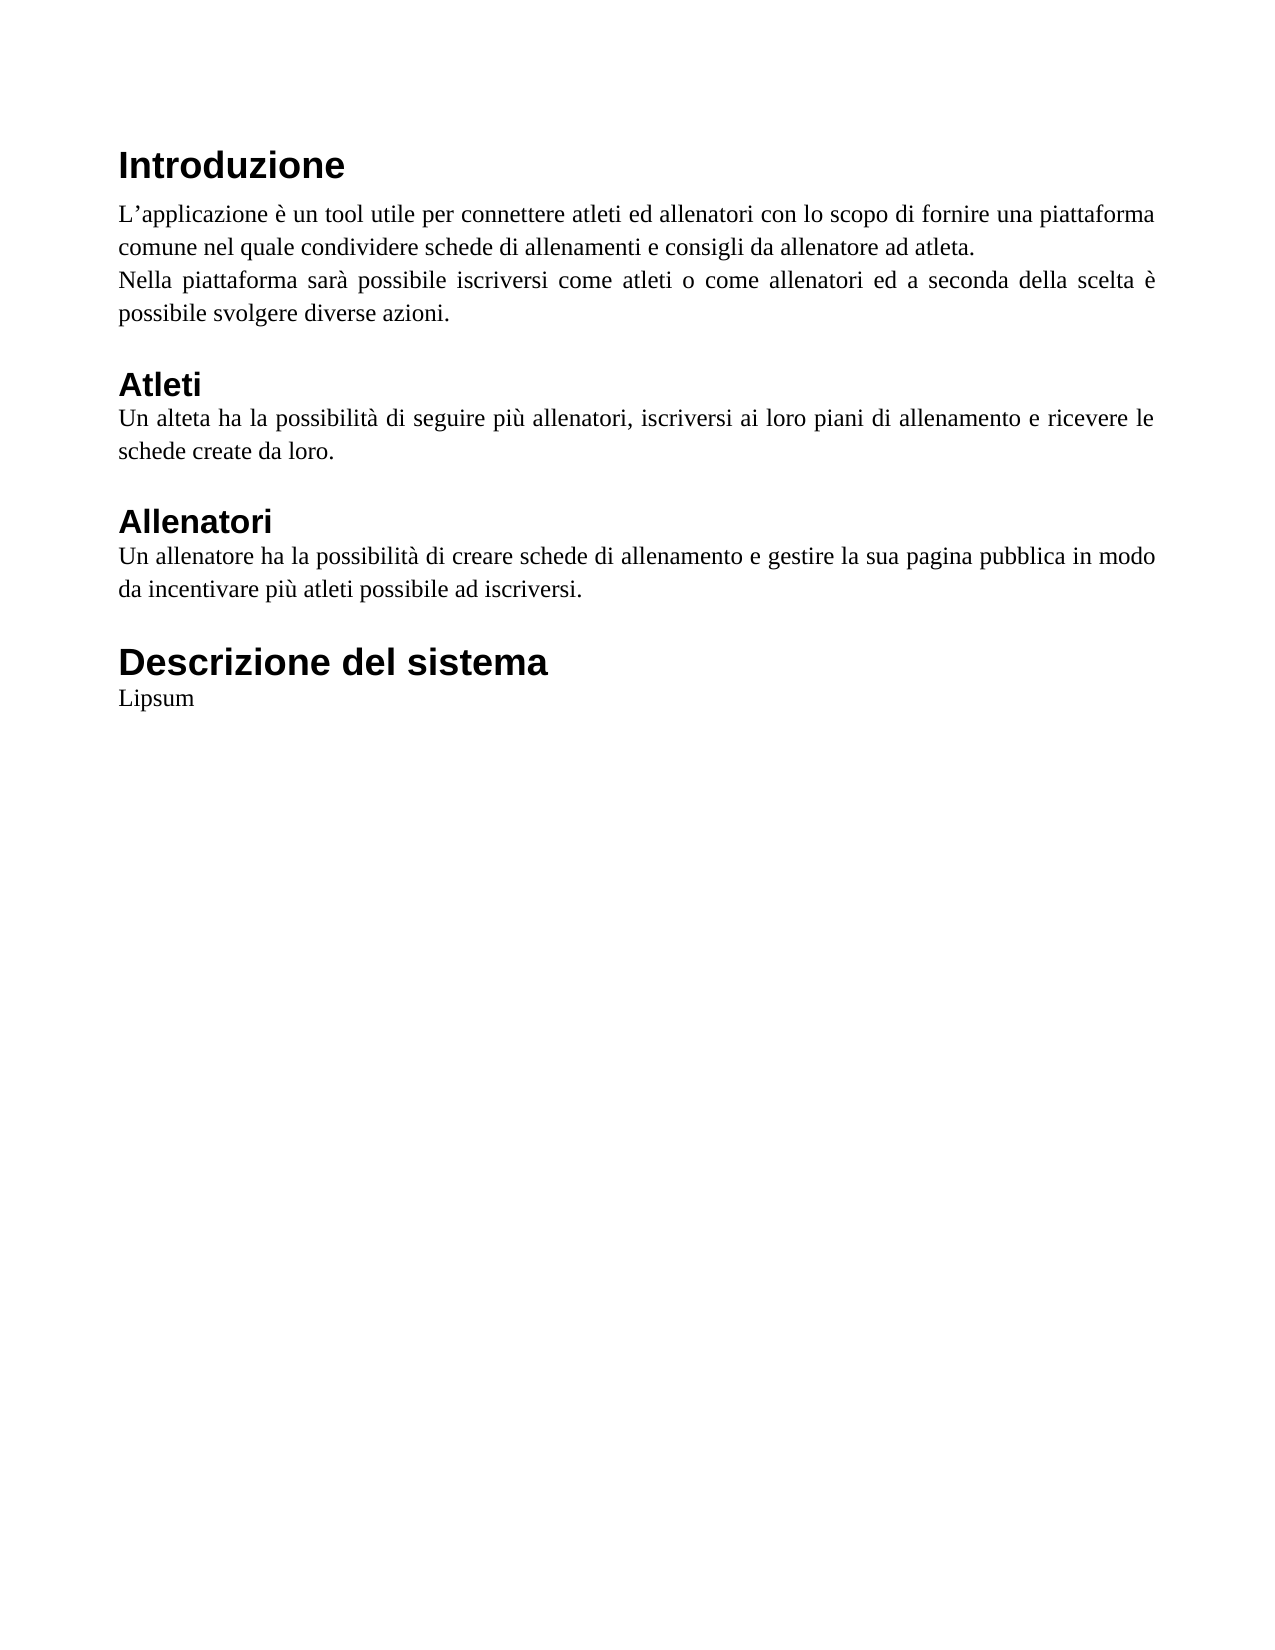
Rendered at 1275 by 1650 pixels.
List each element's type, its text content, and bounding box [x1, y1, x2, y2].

text Un alteta ha la possibilità di seguire più allenatori, iscriversi ai loro piani di allenamento e ricevere le schede create da loro. [118, 403, 1157, 465]
text Un allenatore ha la possibilità di creare schede di allenamento e gestire la sua pagina pubblica in modo da incentivare più atleti possibile ad iscriversi. [118, 541, 1157, 602]
subtitle Introduzione [118, 143, 1157, 187]
subtitle Allenatori [118, 502, 1157, 541]
text L’applicazione è un tool utile per connettere atleti ed allenatori con lo scopo di fornire una piattaforma comune nel quale condividere schede di allenamenti e consigli da allenatore ad atleta. [118, 199, 1157, 261]
subtitle Atleti [118, 364, 1157, 403]
subtitle Descrizione del sistema [118, 640, 1157, 683]
text Nella piattaforma sarà possibile iscriversi come atleti o come allenatori ed a seconda della scelta è possibile svolgere diverse azioni. [118, 265, 1157, 327]
text Lipsum [118, 683, 1157, 712]
